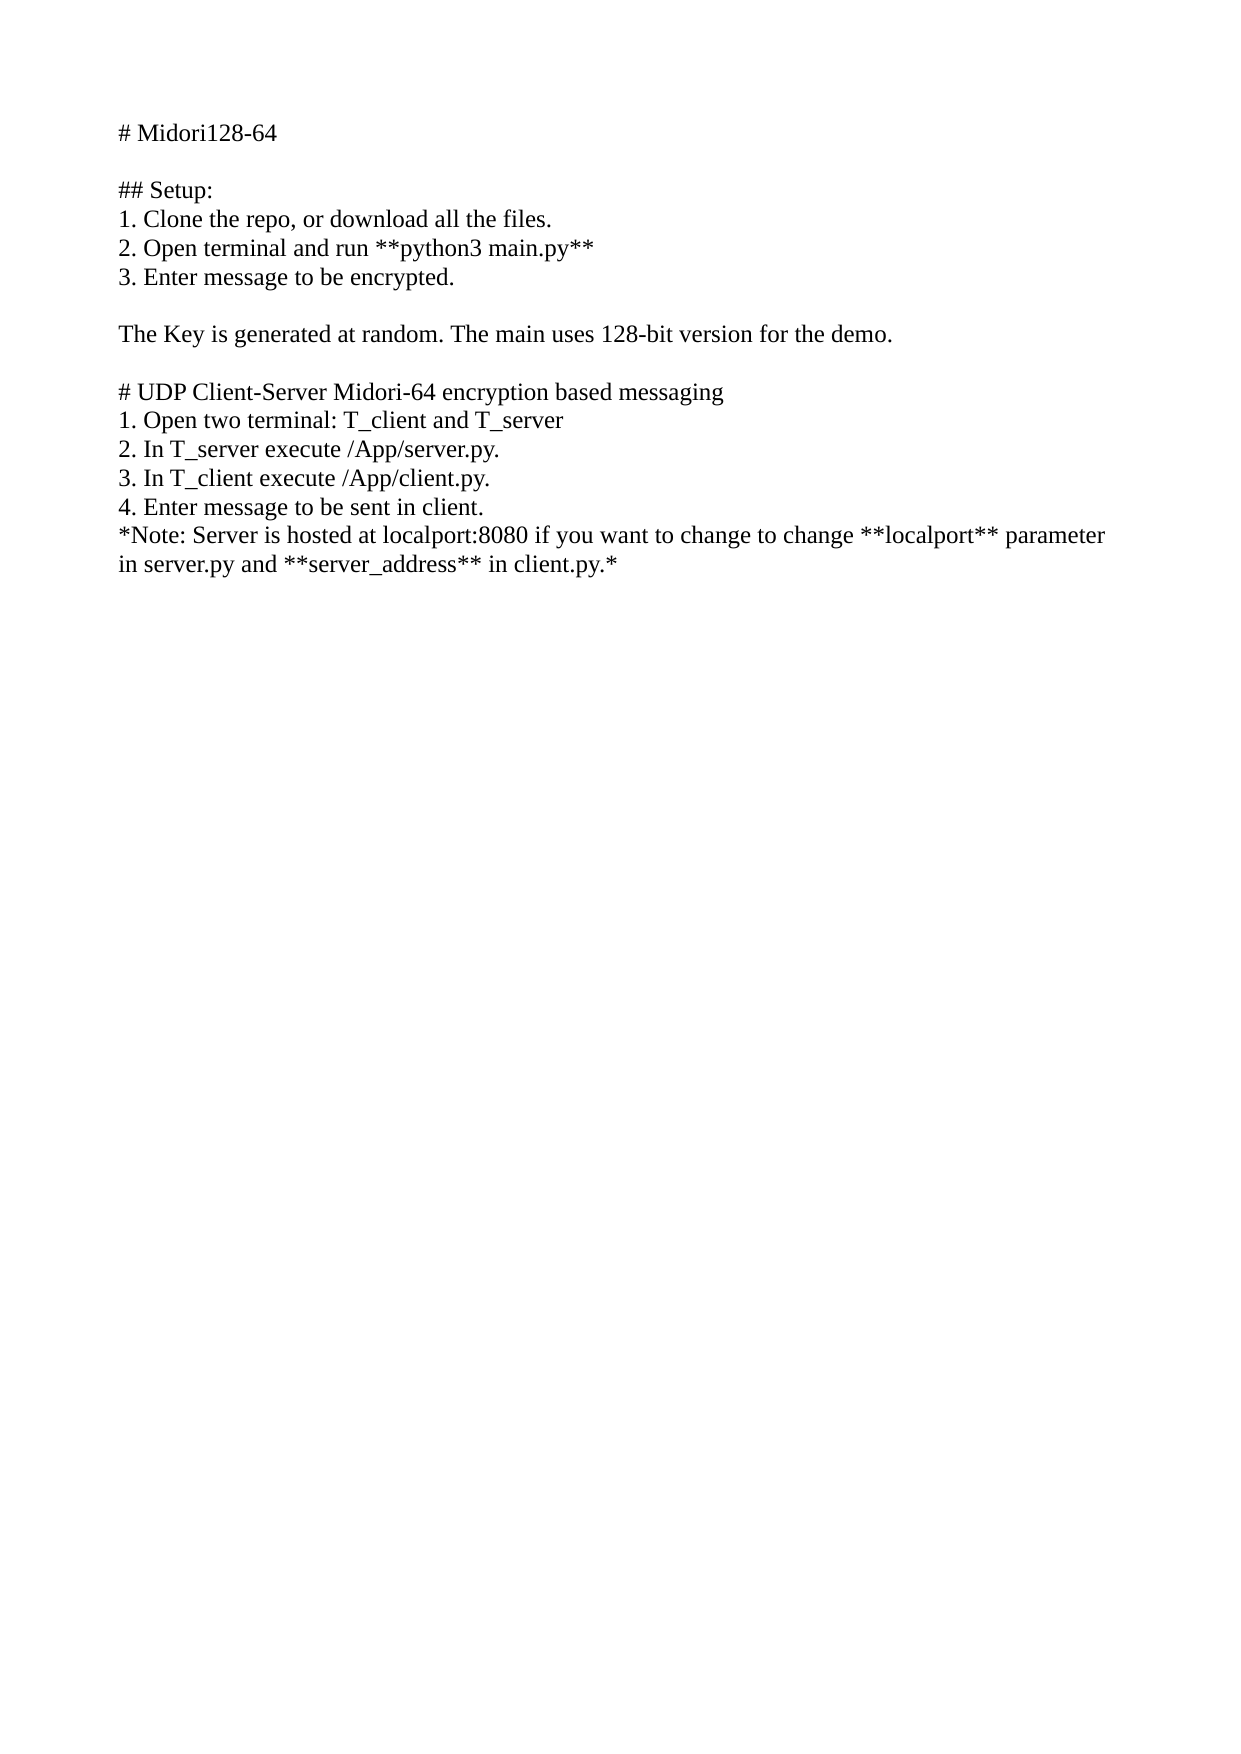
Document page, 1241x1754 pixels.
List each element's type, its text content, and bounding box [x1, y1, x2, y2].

text 2. In T_server execute /App/server.py. [118, 434, 1122, 463]
text 3. In T_client execute /App/client.py. [118, 463, 1122, 492]
text The Key is generated at random. The main uses 128-bit version for the demo. [118, 319, 1122, 348]
text 4. Enter message to be sent in client. [118, 492, 1122, 521]
text *Note: Server is hosted at localport:8080 if you want to change to change **localport** parameter in server.py and **server_address** in client.py.* [118, 521, 1122, 578]
text 2. Open terminal and run **python3 main.py** [118, 233, 1122, 262]
text # UDP Client-Server Midori-64 encryption based messaging [118, 377, 1122, 406]
text 3. Enter message to be encrypted. [118, 262, 1122, 291]
text # Midori128-64 [118, 118, 1122, 147]
text 1. Open two terminal: T_client and T_server [118, 406, 1122, 434]
text ## Setup: [118, 176, 1122, 204]
text 1. Clone the repo, or download all the files. [118, 204, 1122, 233]
